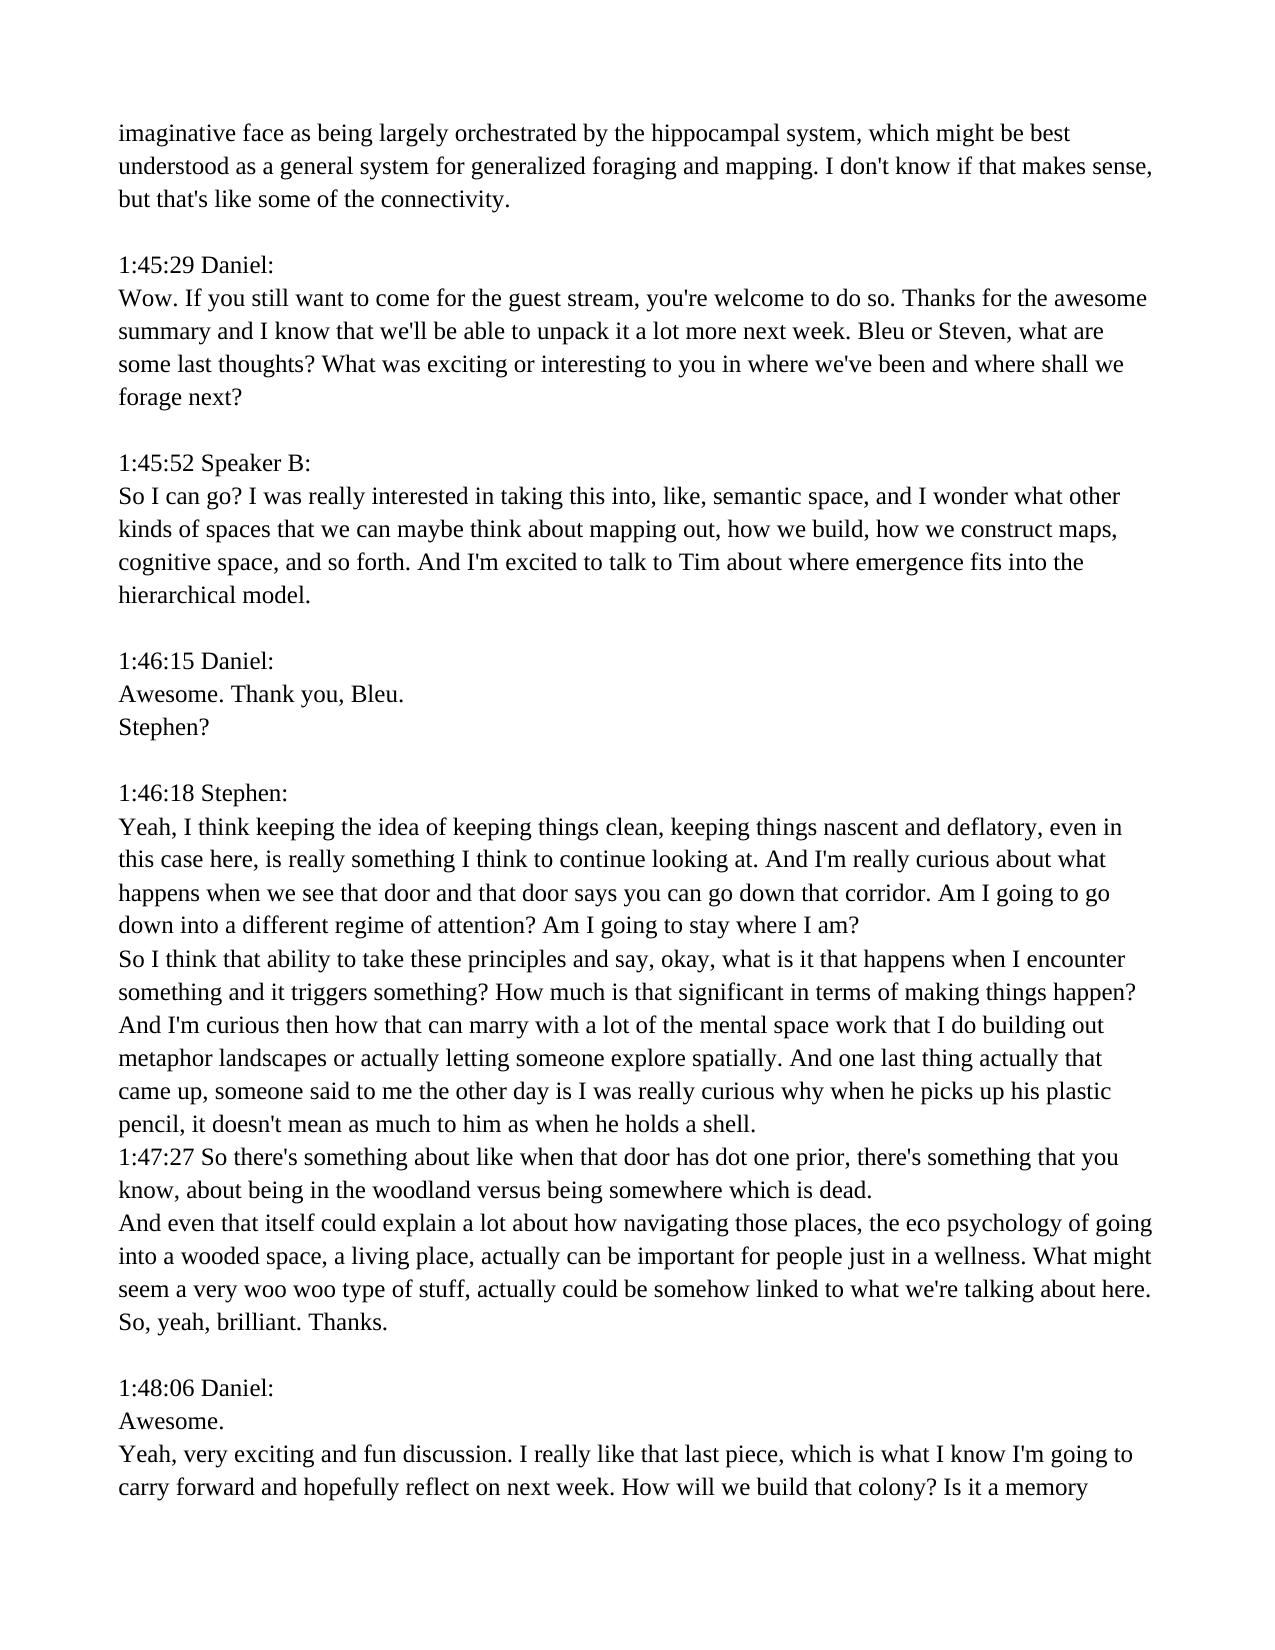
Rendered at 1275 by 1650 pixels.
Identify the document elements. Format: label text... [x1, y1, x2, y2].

text And even that itself could explain a lot about how navigating those places, the eco psychology of going into a wooded space, a living place, actually can be important for people just in a wellness. What might seem a very woo woo type of stuff, actually could be somehow linked to what we're talking about here. So, yeah, brilliant. Thanks. [118, 1208, 1157, 1336]
text imaginative face as being largely orchestrated by the hippocampal system, which might be best understood as a general system for generalized foraging and mapping. I don't know if that makes sense, but that's like some of the connectivity. [118, 118, 1157, 213]
text So I can go? I was really interested in taking this into, like, semantic space, and I wonder what other kinds of spaces that we can maybe think about mapping out, how we build, how we construct maps, cognitive space, and so forth. And I'm excited to talk to Tim about where emergence fits into the hierarchical model. [118, 481, 1157, 609]
text Awesome. [118, 1406, 1157, 1435]
text 1:45:29 Daniel: [118, 250, 1157, 279]
text 1:48:06 Daniel: [118, 1373, 1157, 1402]
text 1:46:15 Daniel: [118, 646, 1157, 675]
text So I think that ability to take these principles and say, okay, what is it that happens when I encounter something and it triggers something? How much is that significant in terms of making things happen? And I'm curious then how that can marry with a lot of the mental space work that I do building out metaphor landscapes or actually letting someone explore spatially. And one last thing actually that came up, someone said to me the other day is I was really curious why when he picks up his plastic pencil, it doesn't mean as much to him as when he holds a shell. [118, 944, 1157, 1137]
text Yeah, very exciting and fun discussion. I really like that last piece, which is what I know I'm going to carry forward and hopefully reflect on next week. How will we build that colony? Is it a memory [118, 1439, 1157, 1501]
text 1:45:52 Speaker B: [118, 448, 1157, 477]
text Stephen? [118, 712, 1157, 741]
text 1:46:18 Stephen: [118, 778, 1157, 807]
text 1:47:27 So there's something about like when that door has dot one prior, there's something that you know, about being in the woodland versus being somewhere which is dead. [118, 1142, 1157, 1203]
text Awesome. Thank you, Bleu. [118, 679, 1157, 708]
text Wow. If you still want to come for the guest stream, you're welcome to do so. Thanks for the awesome summary and I know that we'll be able to unpack it a lot more next week. Bleu or Steven, what are some last thoughts? What was exciting or interesting to you in where we've been and where shall we forage next? [118, 283, 1157, 411]
text Yeah, I think keeping the idea of keeping things clean, keeping things nascent and deflatory, even in this case here, is really something I think to continue looking at. And I'm really curious about what happens when we see that door and that door says you can go down that corridor. Am I going to go down into a different regime of attention? Am I going to stay where I am? [118, 812, 1157, 939]
